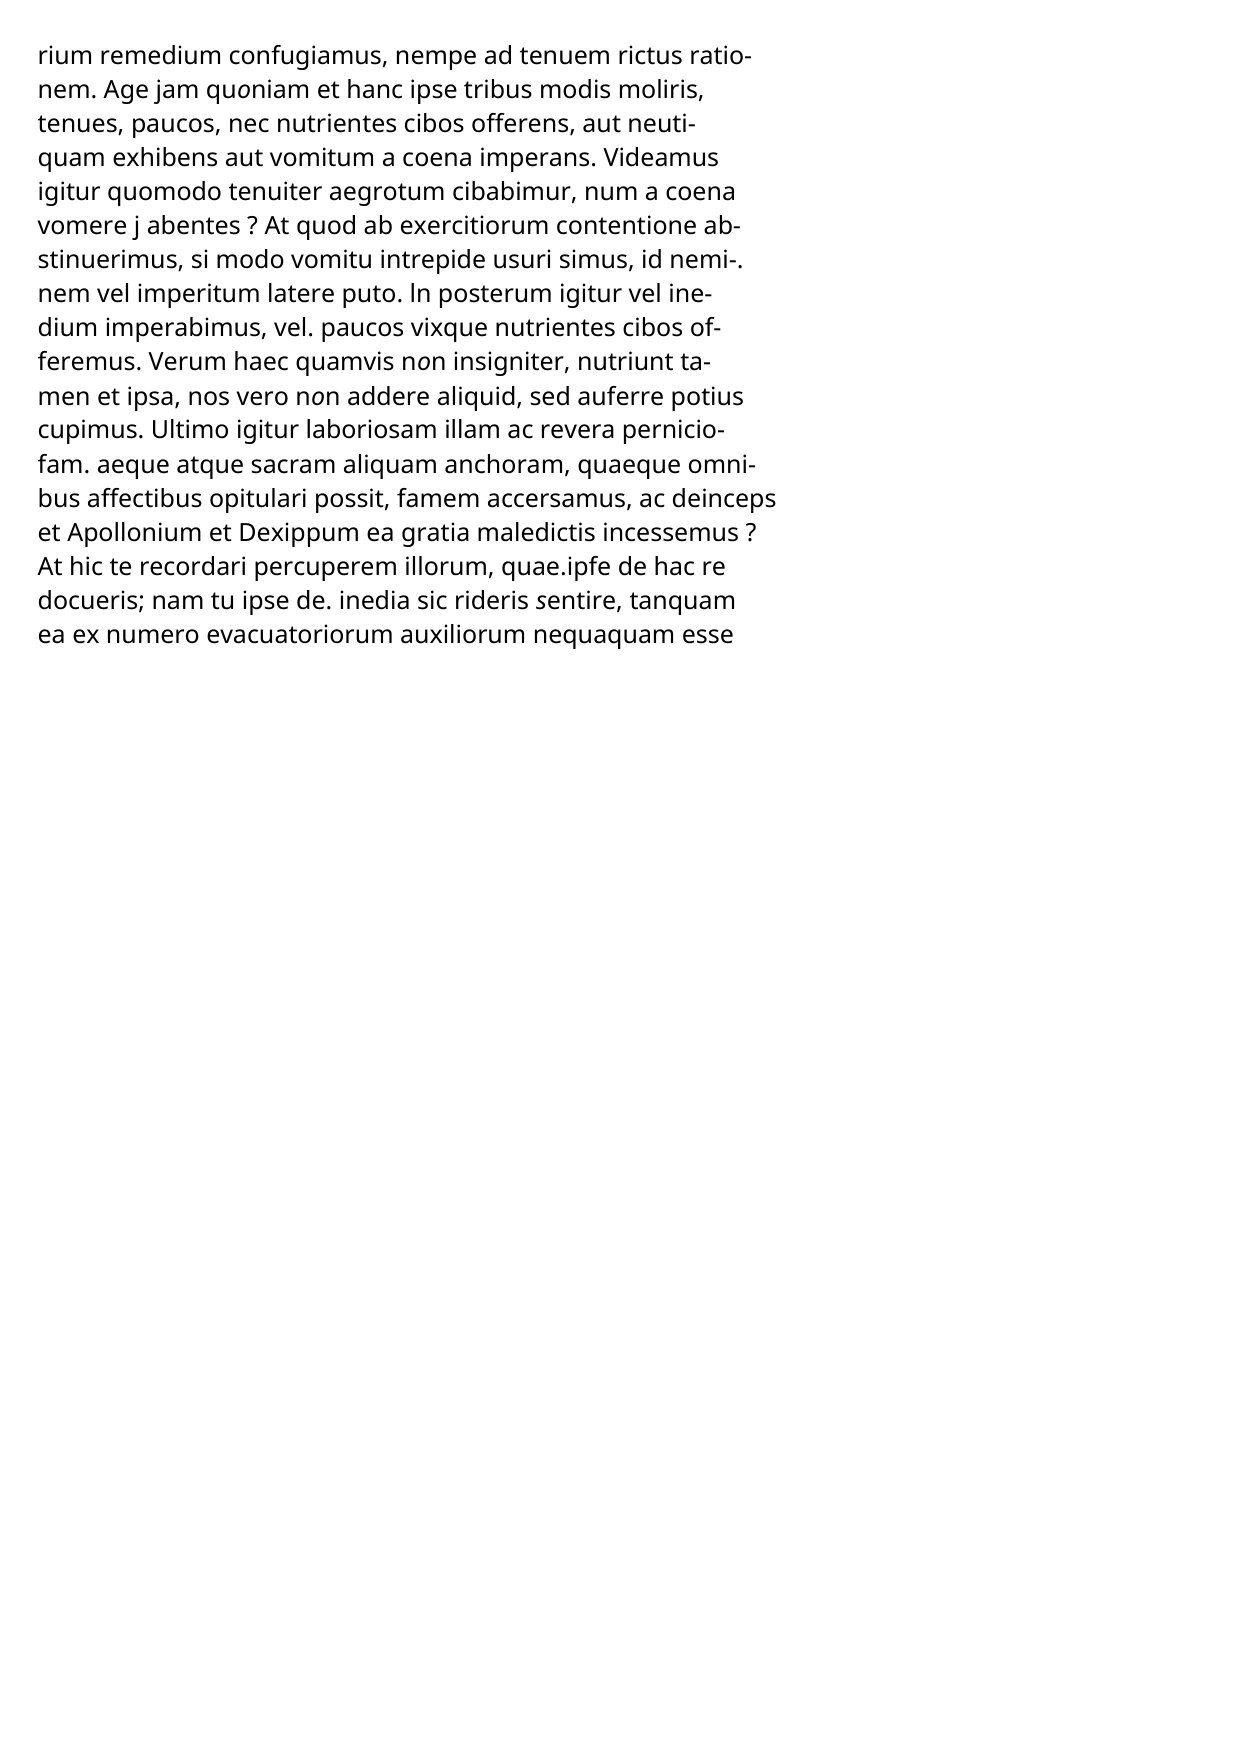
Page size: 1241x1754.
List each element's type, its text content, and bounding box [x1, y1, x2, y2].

text rium remedium confugiamus, nempe ad tenuem rictus ratio- nem. Age jam quoniam et hanc ipse tribus modis moliris, tenues, paucos, nec nutrientes cibos offerens, aut neuti- quam exhibens aut vomitum a coena imperans. Videamus igitur quomodo tenuiter aegrotum cibabimur, num a coena vomere j abentes ? At quod ab exercitiorum contentione ab- stinuerimus, si modo vomitu intrepide usuri simus, id nemi-. nem vel imperitum latere puto. ln posterum igitur vel ine- dium imperabimus, vel. paucos vixque nutrientes cibos of- feremus. Verum haec quamvis non insigniter, nutriunt ta- men et ipsa, nos vero non addere aliquid, sed auferre potius cupimus. Ultimo igitur laboriosam illam ac revera pernicio- fam. aeque atque sacram aliquam anchoram, quaeque omni- bus affectibus opitulari possit, famem accersamus, ac deinceps et Apollonium et Dexippum ea gratia maledictis incessemus ? At hic te recordari percuperem illorum, quae.ipfe de hac re docueris; nam tu ipse de. inedia sic rideris sentire, tanquam ea ex numero evacuatoriorum auxiliorum nequaquam esse [37, 37, 1203, 651]
